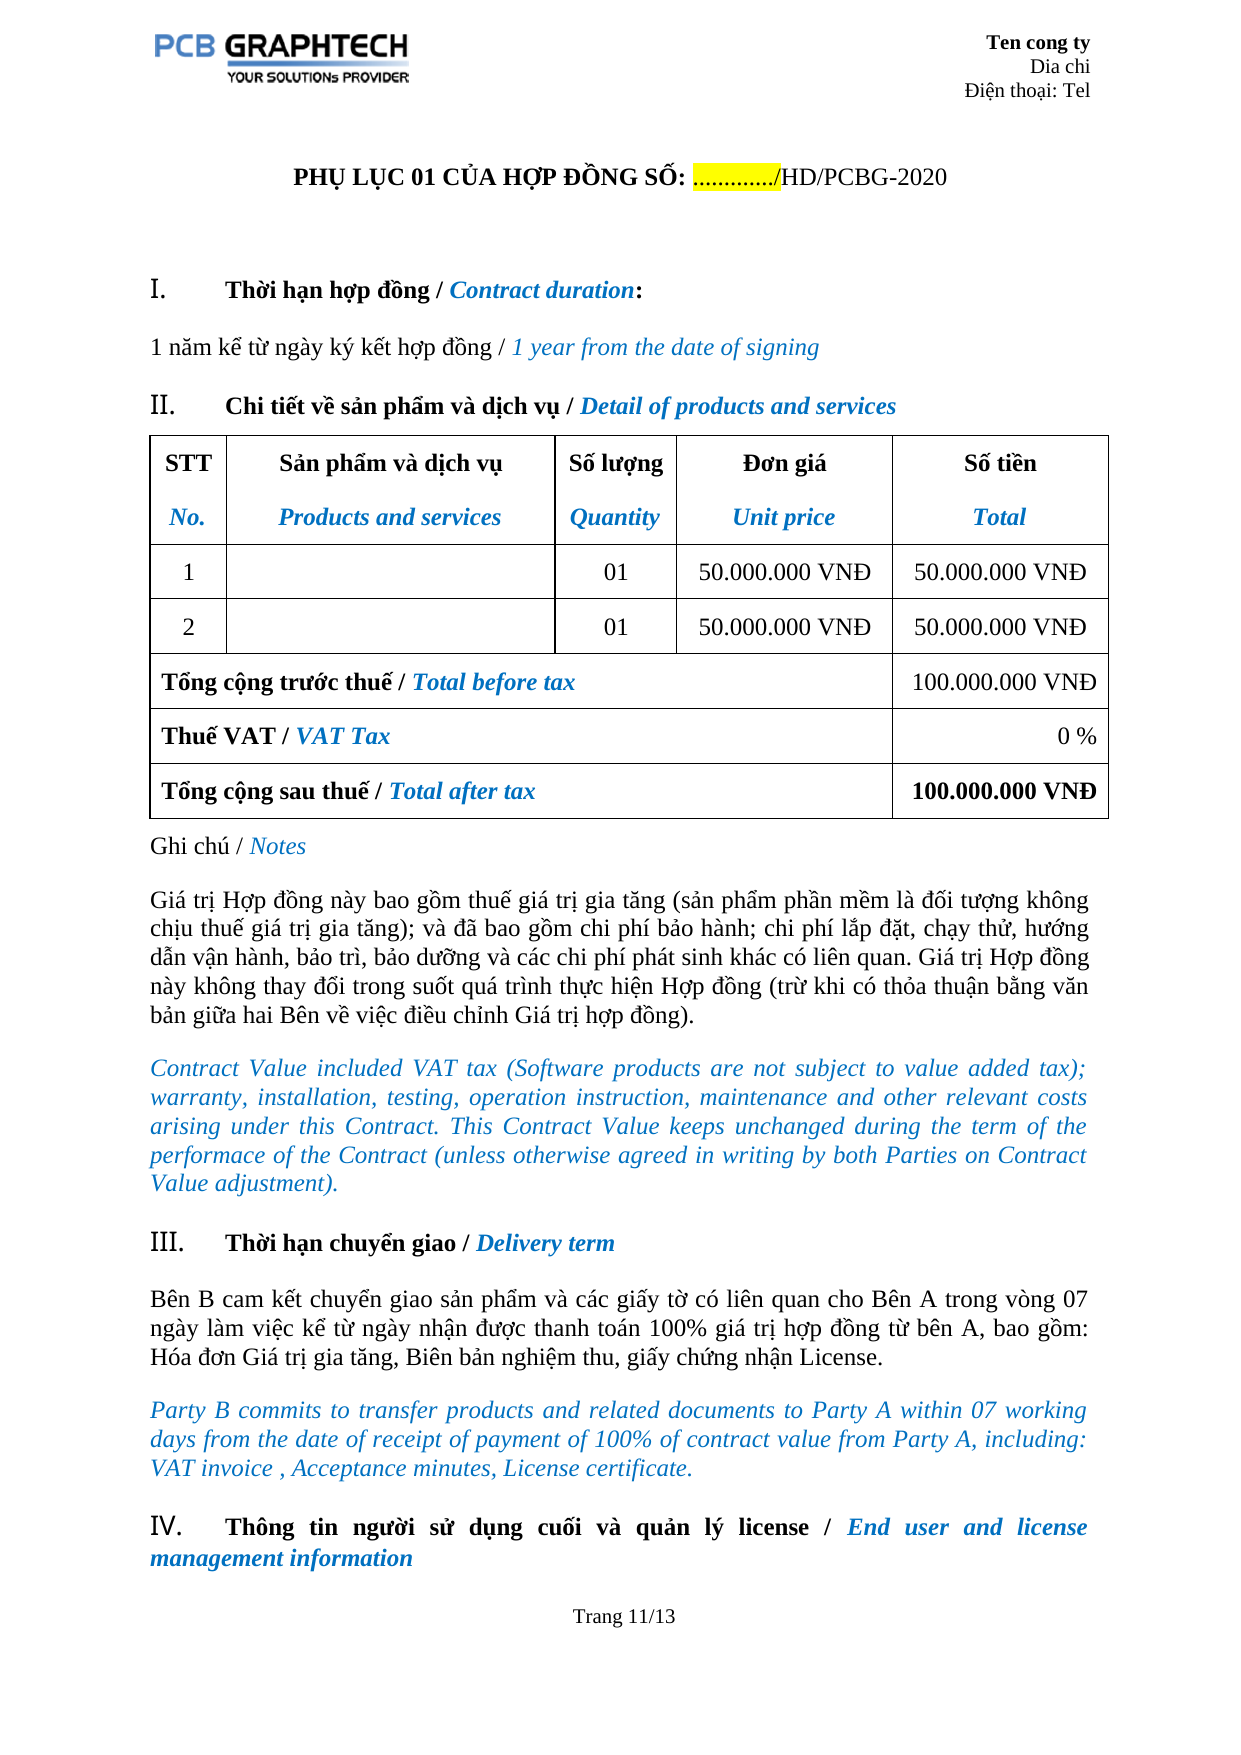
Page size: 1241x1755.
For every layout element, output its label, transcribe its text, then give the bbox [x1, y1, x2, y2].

text PHỤ LỤC 01 CỦA HỢP ĐỒNG SỐ: ............./HD/PCBG-2020 [150, 162, 1090, 191]
picture [151, 26, 412, 94]
table_cell Tổng cộng sau thuế / Total after tax [151, 764, 892, 817]
text Giá trị Hợp đồng này bao gồm thuế giá trị gia tăng (sản phẩm phần mềm là đối tượng không chịu thuế giá trị gia tăng); và đã bao gồm chi phí bảo hành; chi phí lắp đặt, chạy thử, hướng dẫn vận hành, bảo trì, bảo dưỡng và các chi phí phát sinh khác có liên quan. Giá trị Hợp đồng này không thay đổi trong suốt quá trình thực hiện Hợp đồng (trừ khi có thỏa thuận bằng văn bản giữa hai Bên về việc điều chỉnh Giá trị hợp đồng). [150, 885, 1090, 1028]
table_header Đơn giá Unit price [677, 436, 892, 543]
table_cell 50.000.000 VNĐ [893, 599, 1108, 653]
table_cell 0 % [893, 709, 1108, 763]
table_cell 01 [556, 545, 676, 598]
text Ghi chú / Notes [150, 831, 1090, 860]
table_cell Thuế VAT / VAT Tax [151, 709, 892, 763]
table_cell 1 [151, 545, 226, 598]
table_cell 2 [151, 599, 226, 653]
list Thời hạn hợp đồng / Contract duration: [150, 270, 1090, 307]
table_header Số tiền Total [893, 436, 1108, 543]
table_cell Tổng cộng trước thuế / Total before tax [151, 654, 892, 708]
text 1 năm kể từ ngày ký kết hợp đồng / 1 year from the date of signing [150, 332, 1090, 361]
table_cell 100.000.000 VNĐ [893, 654, 1108, 708]
table_header STT No. [151, 436, 226, 543]
table_cell [227, 599, 554, 653]
table_cell 50.000.000 VNĐ [893, 545, 1108, 598]
text Bên B cam kết chuyển giao sản phẩm và các giấy tờ có liên quan cho Bên A trong vòng 07 ngày làm việc kể từ ngày nhận được thanh toán 100% giá trị hợp đồng từ bên A, bao gồm: Hóa đơn Giá trị gia tăng, Biên bản nghiệm thu, giấy chứng nhận License. [150, 1284, 1090, 1370]
table_cell 100.000.000 VNĐ [893, 764, 1108, 817]
list Thời hạn chuyển giao / Delivery term [150, 1222, 1090, 1259]
text Party B commits to transfer products and related documents to Party A within 07 working days from the date of receipt of payment of 100% of contract value from Party A, including: VAT invoice , Acceptance minutes, License certificate. [150, 1395, 1090, 1482]
table_cell 50.000.000 VNĐ [677, 599, 892, 653]
table_cell 01 [556, 599, 676, 653]
table_cell 50.000.000 VNĐ [677, 545, 892, 598]
list Thông tin người sử dụng cuối và quản lý license / End user and license management information [150, 1507, 1090, 1572]
table_header Sản phẩm và dịch vụ Products and services [227, 436, 554, 543]
table_cell [227, 545, 554, 598]
list Chi tiết về sản phẩm và dịch vụ / Detail of products and services [150, 386, 1090, 422]
text Contract Value included VAT tax (Software products are not subject to value added tax); warranty, installation, testing, operation instruction, maintenance and other relevant costs arising under this Contract. This Contract Value keeps unchanged during the term of the performace of the Contract (unless otherwise agreed in writing by both Parties on Contract Value adjustment). [150, 1053, 1090, 1197]
table_header Số lượng Quantity [556, 436, 676, 543]
